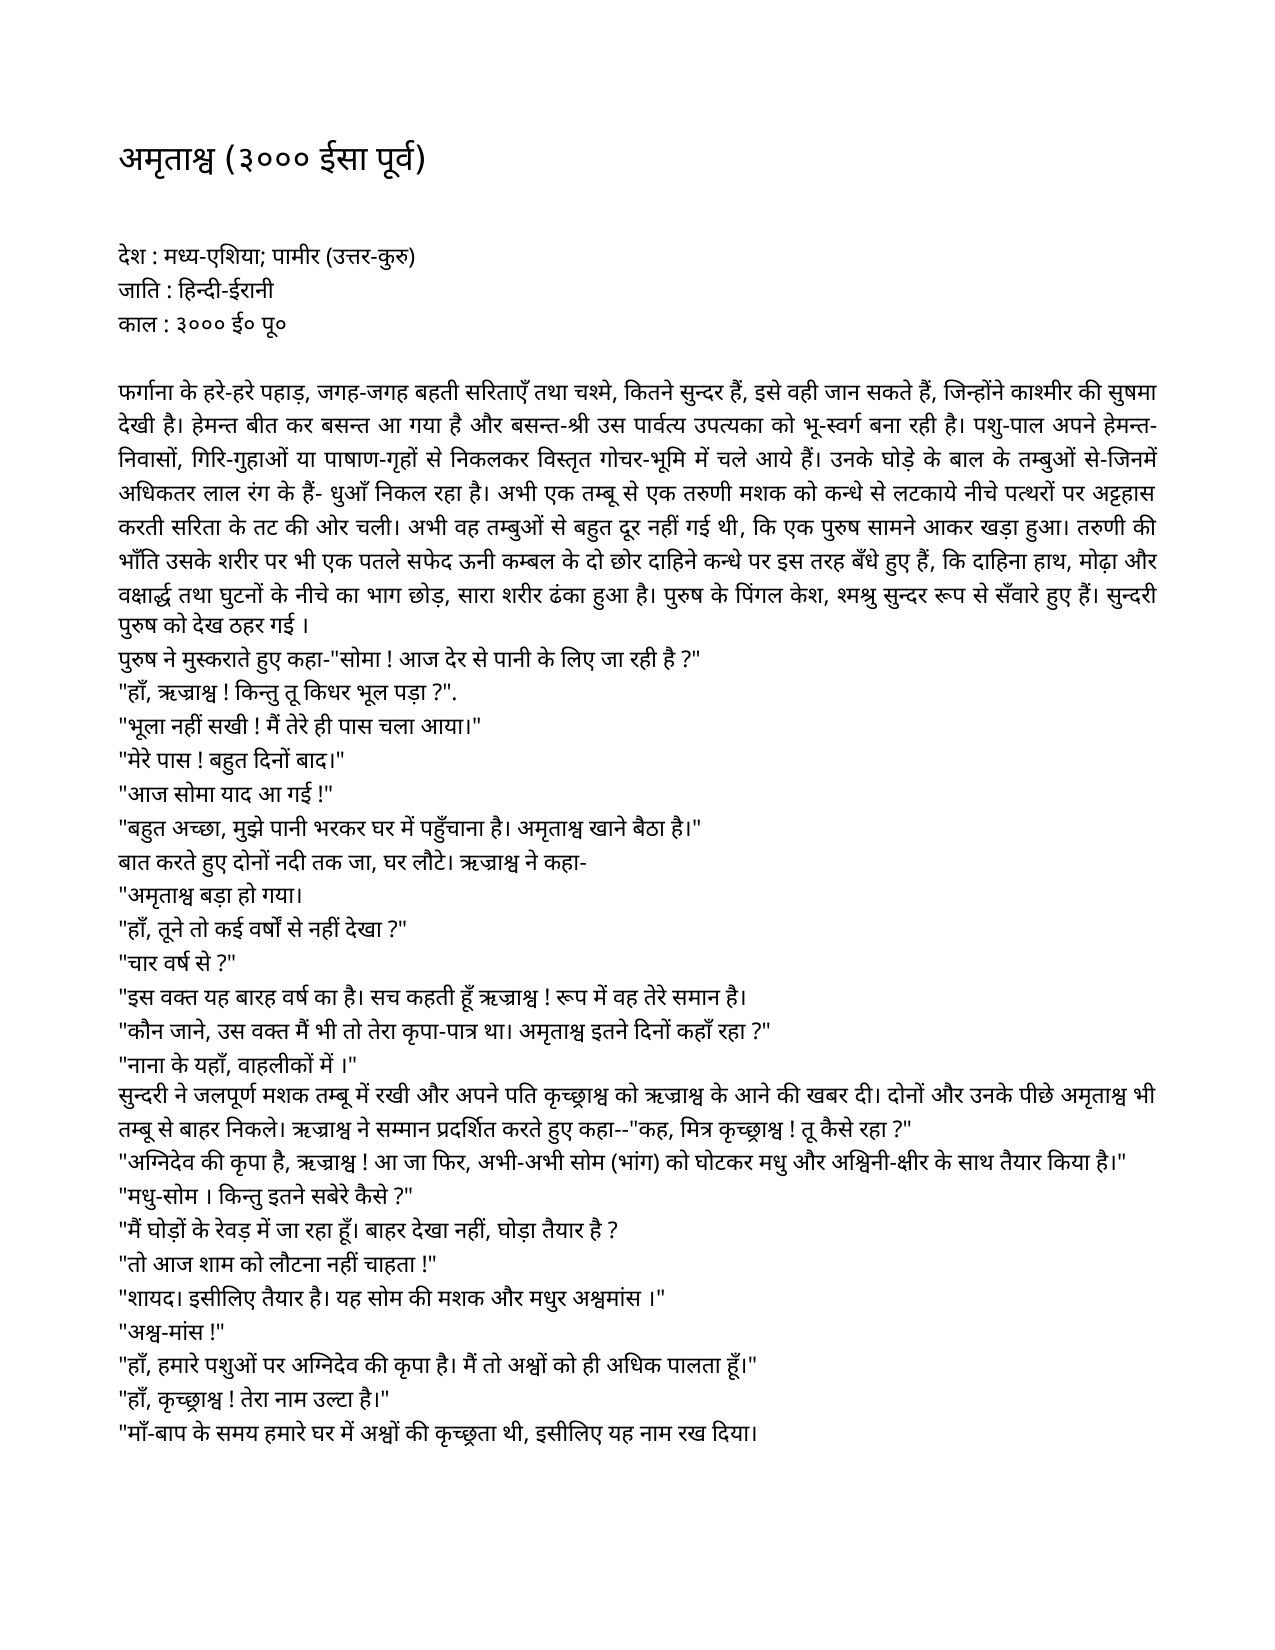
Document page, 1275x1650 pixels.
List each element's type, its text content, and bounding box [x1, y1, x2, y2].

text "अमृताश्व बड़ा हो गया। [118, 879, 1157, 913]
text "नाना के यहाँ, वाहलीकों में ।" [118, 1049, 1157, 1083]
text "आज सोमा याद आ गई !" [118, 778, 1157, 812]
text "अग्निदेव की कृपा है, ऋज्राश्व ! आ जा फिर, अभी-अभी सोम (भांग) को घोटकर मधु और अश्विनी-क्षीर के साथ तैयार किया है।" [118, 1146, 1157, 1180]
text सुन्दरी ने जलपूर्ण मशक तम्बू में रखी और अपने पति कृच्छ्राश्व को ऋज्राश्व के आने की खबर दी। दोनों और उनके पीछे अमृताश्व भी तम्बू से बाहर निकले। ऋज्राश्व ने सम्मान प्रदर्शित करते हुए कहा--"कह, मित्र कृच्छ्राश्व ! तू कैसे रहा ?" [118, 1083, 1157, 1146]
text "भूला नहीं सखी ! मैं तेरे ही पास चला आया।" [118, 710, 1157, 744]
text "शायद। इसीलिए तैयार है। यह सोम की मशक और मधुर अश्वमांस ।" [118, 1282, 1157, 1316]
text बात करते हुए दोनों नदी तक जा, घर लौटे। ऋज्राश्व ने कहा- [118, 846, 1157, 879]
text पुरुष ने मुस्कराते हुए कहा-"सोमा ! आज देर से पानी के लिए जा रही है ?" [118, 642, 1157, 676]
text देश : मध्य-एशिया; पामीर (उत्तर-कुरु) [118, 240, 1157, 274]
text "बहुत अच्छा, मुझे पानी भरकर घर में पहुँचाना है। अमृताश्व खाने बैठा है।" [118, 812, 1157, 846]
text "हाँ, कृच्छ्राश्व ! तेरा नाम उल्टा है।" [118, 1383, 1157, 1417]
text "चार वर्ष से ?" [118, 947, 1157, 981]
text "तो आज शाम को लौटना नहीं चाहता !" [118, 1248, 1157, 1282]
text "माँ-बाप के समय हमारे घर में अश्वों की कृच्छ्रता थी, इसीलिए यह नाम रख दिया। [118, 1417, 1157, 1451]
text "मैं घोड़ों के रेवड़ में जा रहा हूँ। बाहर देखा नहीं, घोड़ा तैयार है ? [118, 1214, 1157, 1248]
text "अश्व-मांस !" [118, 1316, 1157, 1349]
text "मेरे पास ! बहुत दिनों बाद।" [118, 744, 1157, 778]
text "हाँ, हमारे पशुओं पर अग्निदेव की कृपा है। मैं तो अश्वों को ही अधिक पालता हूँ।" [118, 1349, 1157, 1383]
text फर्गाना के हरे-हरे पहाड़, जगह-जगह बहती सरिताएँ तथा चश्मे, कितने सुन्दर हैं, इसे वही जान सकते हैं, जिन्होंने काश्मीर की सुषमा देखी है। हेमन्त बीत कर बसन्त आ गया है और बसन्त-श्री उस पार्वत्य उपत्यका को भू-स्वर्ग बना रही है। पशु-पाल अपने हेमन्त-निवासों, गिरि-गुहाओं या पाषाण-गृहों से निकलकर विस्तृत गोचर-भूमि में चले आये हैं। उनके घोड़े के बाल के तम्बुओं से-जिनमें अधिकतर लाल रंग के हैं- धुआँ निकल रहा है। अभी एक तम्बू से एक तरुणी मशक को कन्धे से लटकाये नीचे पत्थरों पर अट्टहास करती सरिता के तट की ओर चली। अभी वह तम्बुओं से बहुत दूर नहीं गई थी, कि एक पुरुष सामने आकर खड़ा हुआ। तरुणी की भाँति उसके शरीर पर भी एक पतले सफेद ऊनी कम्बल के दो छोर दाहिने कन्धे पर इस तरह बँधे हुए हैं, कि दाहिना हाथ, मोढ़ा और वक्षार्द्ध तथा घुटनों के नीचे का भाग छोड़, सारा शरीर ढंका हुआ है। पुरुष के पिंगल केश, श्मश्रु सुन्दर रूप से सँवारे हुए हैं। सुन्दरी पुरुष को देख ठहर गई । [118, 376, 1157, 642]
subtitle अमृताश्व (३००० ईसा पूर्व) [118, 139, 1157, 184]
text "हाँ, तूने तो कई वर्षों से नहीं देखा ?" [118, 913, 1157, 947]
text "हाँ, ऋज्राश्व ! किन्तु तू किधर भूल पड़ा ?". [118, 676, 1157, 710]
text "कौन जाने, उस वक्त मैं भी तो तेरा कृपा-पात्र था। अमृताश्व इतने दिनों कहाँ रहा ?" [118, 1015, 1157, 1049]
text "मधु-सोम । किन्तु इतने सबेरे कैसे ?" [118, 1180, 1157, 1214]
text काल : ३००० ई० पू० [118, 308, 1157, 342]
text "इस वक्त यह बारह वर्ष का है। सच कहती हूँ ऋज्राश्व ! रूप में वह तेरे समान है। [118, 981, 1157, 1015]
text जाति : हिन्दी-ईरानी [118, 274, 1157, 308]
